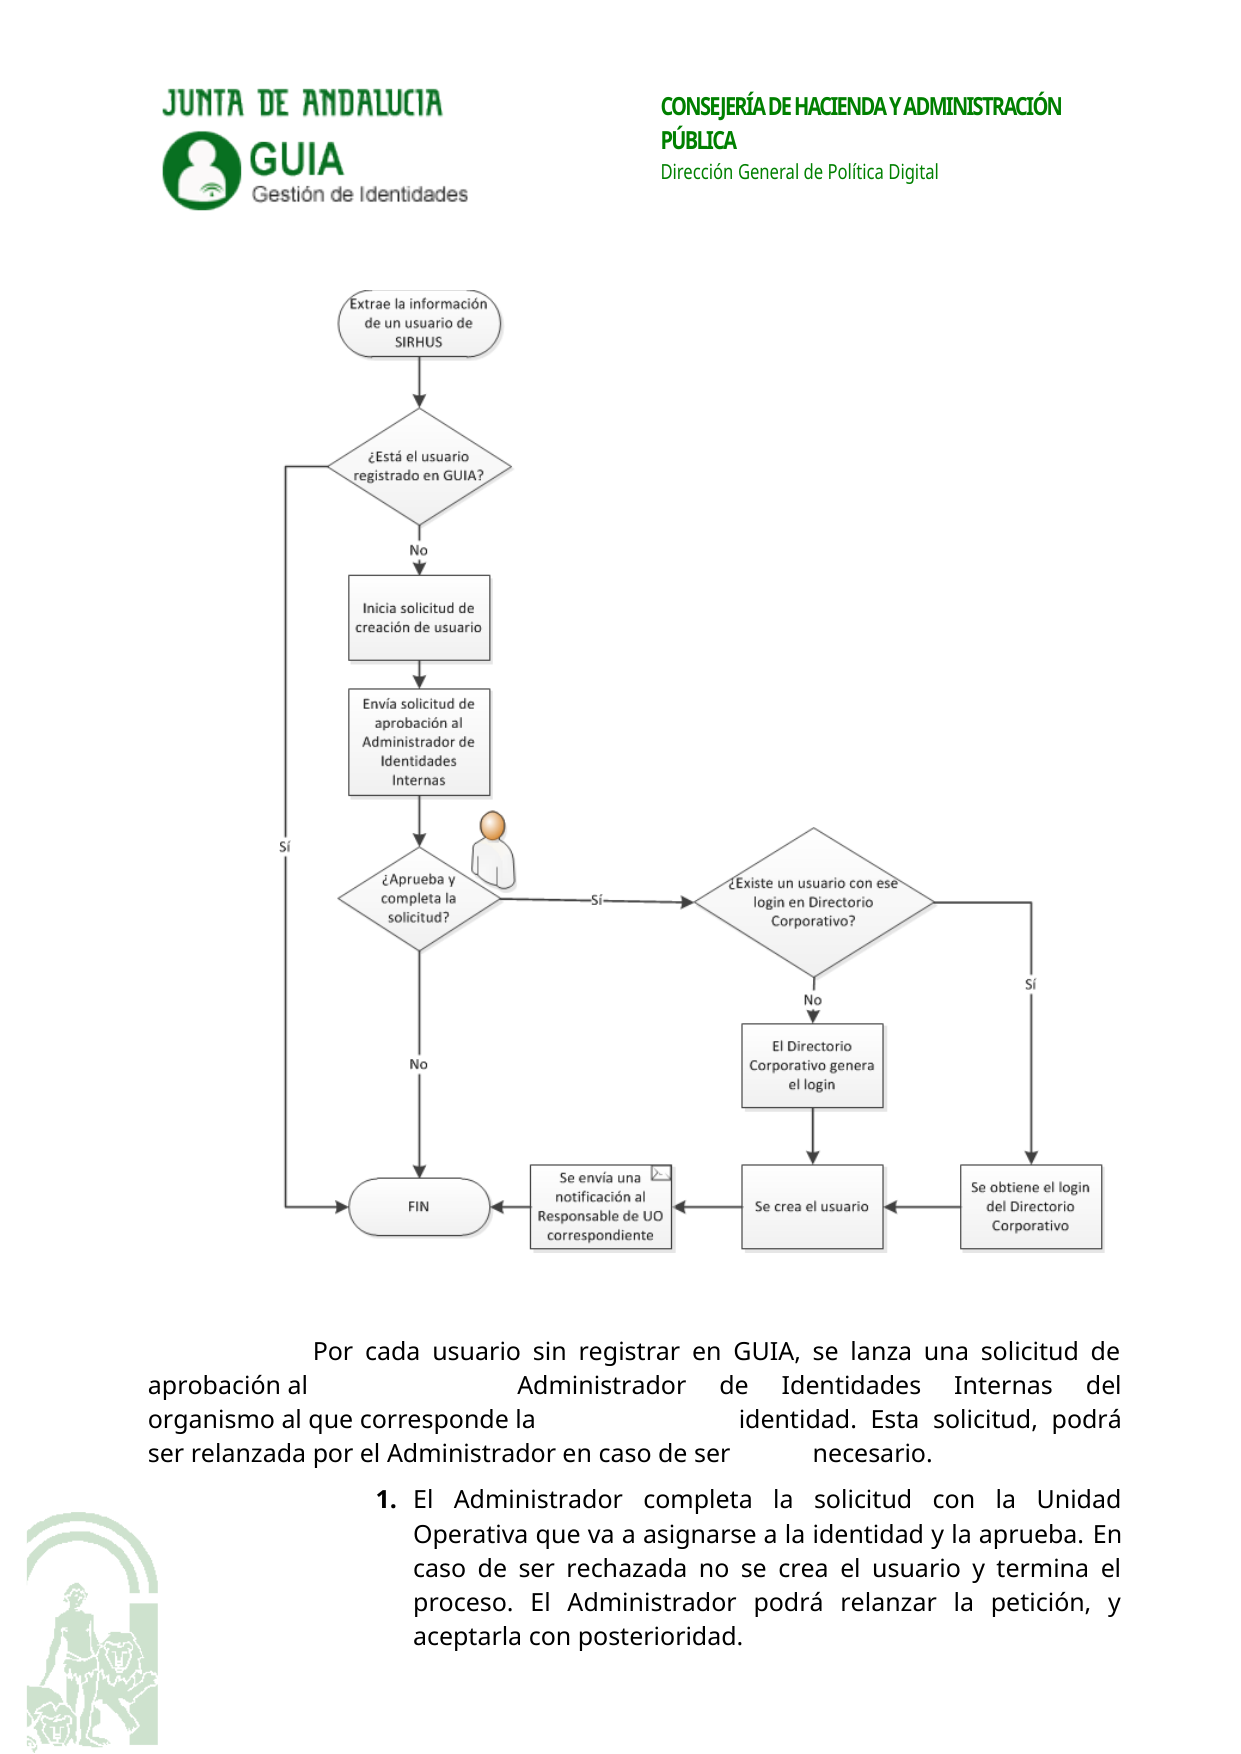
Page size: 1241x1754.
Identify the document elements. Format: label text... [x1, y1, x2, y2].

list El Administrador completa la solicitud con la Unidad Operativa que va a asignarse a la identidad y la aprueba. En caso de ser rechazada no se crea el usuario y termina el proceso. El Administrador podrá relanzar la petición, y aceptarla con posterioridad. [375, 1482, 1122, 1652]
list Por cada usuario sin registrar en GUIA, se lanza una solicitud de aprobación al Administrador de Identidades Internas del organismo al que corresponde la identidad. Esta solicitud, podrá ser relanzada por el Administrador en caso de ser necesario. [148, 1333, 1122, 1470]
picture [147, 82, 498, 225]
picture [279, 290, 1106, 1253]
picture [26, 1511, 159, 1753]
